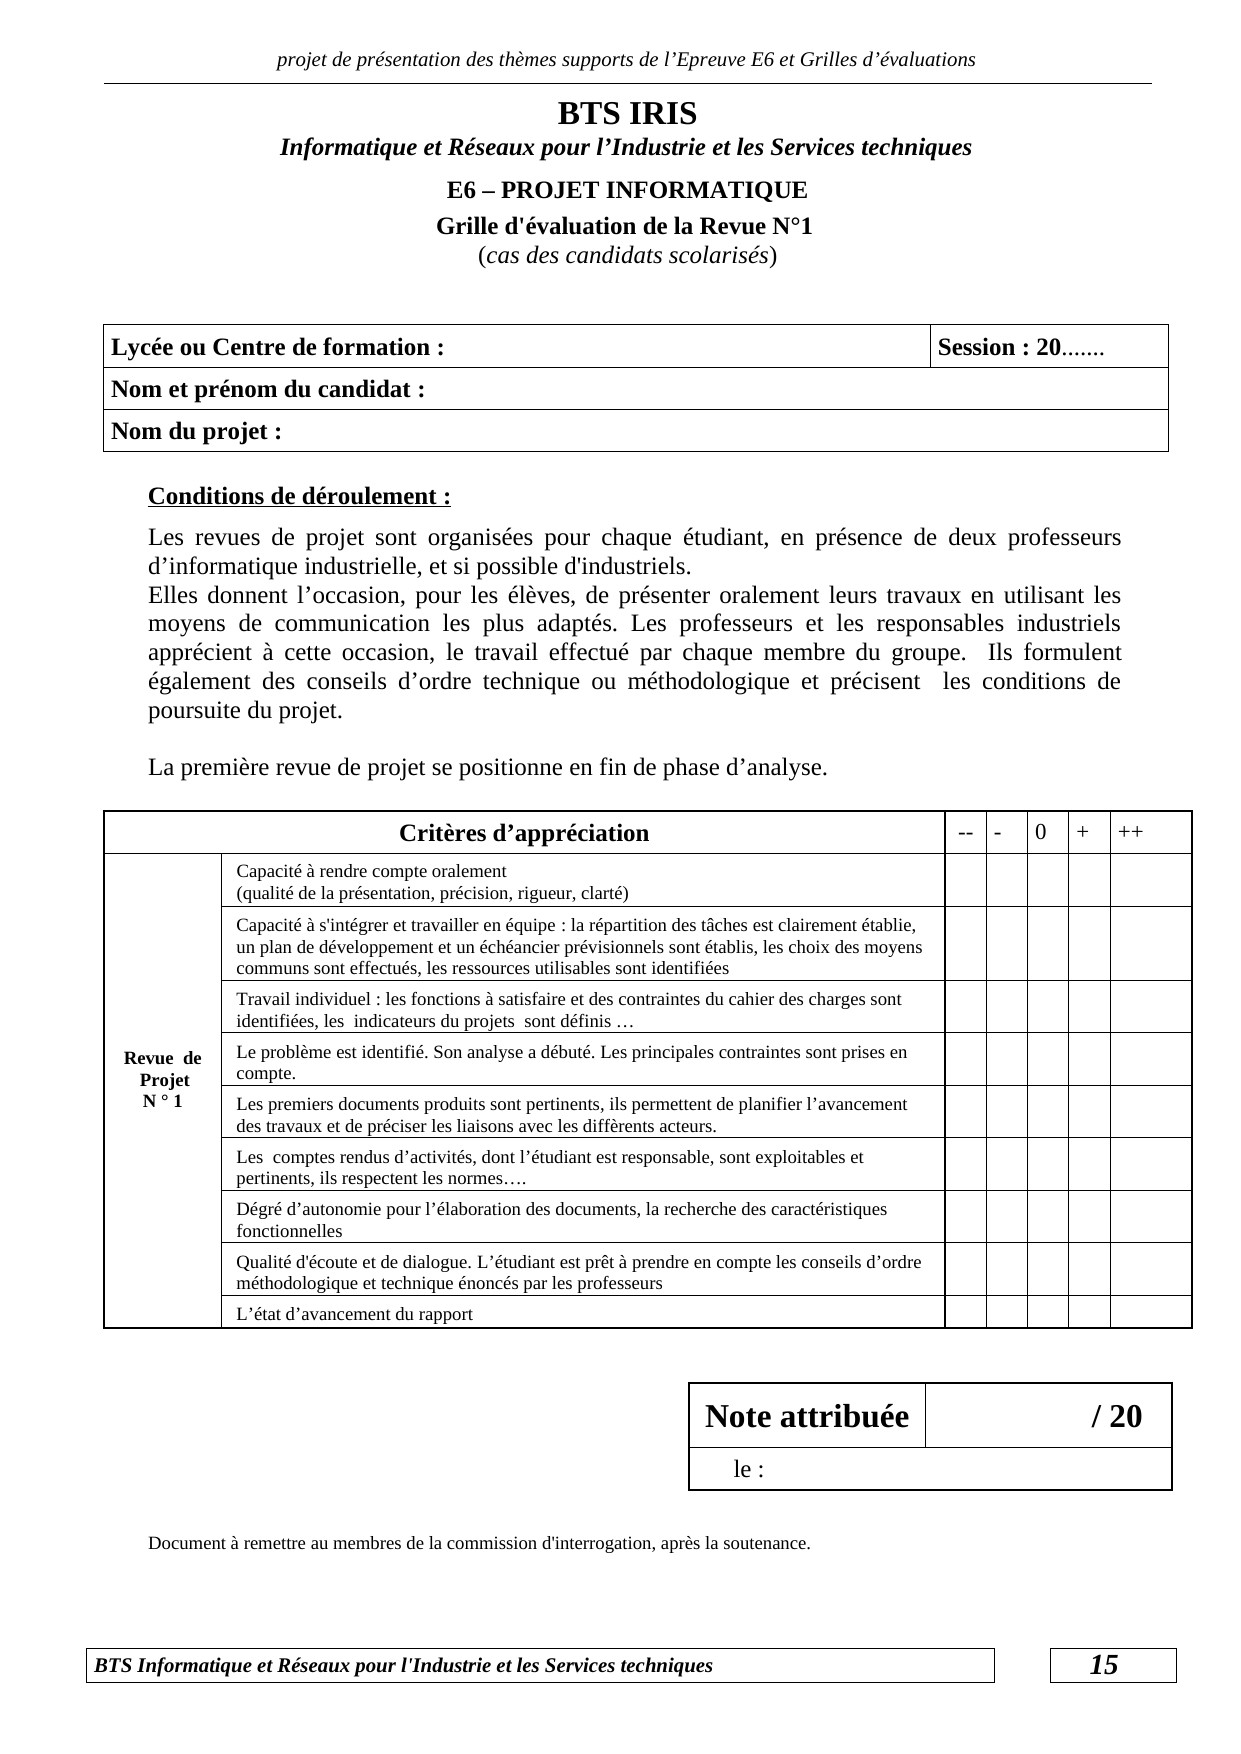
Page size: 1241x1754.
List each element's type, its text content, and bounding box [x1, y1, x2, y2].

table_cell [1028, 1243, 1068, 1295]
table_cell [987, 981, 1027, 1032]
table_cell [1028, 1138, 1068, 1190]
table_cell [1069, 1086, 1110, 1137]
table_cell Nom et prénom du candidat : [104, 368, 1168, 409]
table_cell [987, 1086, 1027, 1137]
table_cell Travail individuel : les fonctions à satisfaire et des contraintes du cahier des charges sont identifiées, les indicateurs du projets sont définis … [222, 981, 944, 1032]
table_cell [1028, 1296, 1068, 1327]
table_cell Dégré d’autonomie pour l’élaboration des documents, la recherche des caractéristiques fonctionnelles [222, 1191, 944, 1242]
table_header / 20 [926, 1384, 1171, 1447]
table_cell [987, 907, 1027, 980]
table_cell Le problème est identifié. Son analyse a débuté. Les principales contraintes sont prises en compte. [222, 1033, 944, 1085]
text E6 – PROJET INFORMATIQUE [103, 175, 1152, 204]
table_cell [1069, 854, 1110, 906]
table_header Critères d’appréciation [105, 812, 944, 853]
table_cell [1111, 1191, 1191, 1242]
table_cell [1111, 1086, 1191, 1137]
text BTS IRIS Informatique et Réseaux pour l’Industrie et les Services techniques [103, 94, 1152, 161]
table_cell [1111, 907, 1191, 980]
table_header Note attribuée [690, 1384, 925, 1447]
table_cell [1028, 1033, 1068, 1085]
table_cell le : [690, 1448, 1171, 1489]
table_cell Les premiers documents produits sont pertinents, ils permettent de planifier l’avancement des travaux et de préciser les liaisons avec les diffèrents acteurs. [222, 1086, 944, 1137]
text La première revue de projet se positionne en fin de phase d’analyse. [148, 752, 1122, 781]
table_cell [987, 1138, 1027, 1190]
table_cell [1111, 1033, 1191, 1085]
table_cell [987, 1191, 1027, 1242]
table_header - [987, 812, 1027, 853]
table_cell [1069, 1191, 1110, 1242]
table_cell [1069, 1296, 1110, 1327]
table_cell [1069, 1138, 1110, 1190]
table_cell [946, 854, 986, 906]
table_cell [1028, 907, 1068, 980]
table_cell [1111, 854, 1191, 906]
table_cell L’état d’avancement du rapport [222, 1296, 944, 1327]
table_cell [987, 854, 1027, 906]
table_cell [1111, 1296, 1191, 1327]
table_cell [946, 907, 986, 980]
text Conditions de déroulement : [148, 481, 1122, 510]
table_cell Les comptes rendus d’activités, dont l’étudiant est responsable, sont exploitables et pertinents, ils respectent les normes…. [222, 1138, 944, 1190]
table_cell Qualité d'écoute et de dialogue. L’étudiant est prêt à prendre en compte les conseils d’ordre méthodologique et technique énoncés par les professeurs [222, 1243, 944, 1295]
table_cell [1111, 1138, 1191, 1190]
table_cell Capacité à s'intégrer et travailler en équipe : la répartition des tâches est clairement établie, un plan de développement et un échéancier prévisionnels sont établis, les choix des moyens communs sont effectués, les ressources utilisables sont identifiées [222, 907, 944, 980]
table_header Lycée ou Centre de formation : [104, 325, 930, 367]
table_header -- [946, 812, 986, 853]
table_cell [1028, 981, 1068, 1032]
table_cell [946, 1086, 986, 1137]
table_cell [987, 1033, 1027, 1085]
table_cell [1028, 1086, 1068, 1137]
table_cell Revue de Projet N ° 1 [105, 854, 221, 1327]
table_cell [946, 1191, 986, 1242]
table_header 0 [1028, 812, 1068, 853]
table_cell [946, 1296, 986, 1327]
table_cell [1069, 981, 1110, 1032]
table_cell [1069, 907, 1110, 980]
table_cell [946, 1138, 986, 1190]
table_header ++ [1111, 812, 1191, 853]
table_header Session : 20....... [931, 325, 1168, 367]
table_header + [1069, 812, 1110, 853]
text Elles donnent l’occasion, pour les élèves, de présenter oralement leurs travaux en utilisant les moyens de communication les plus adaptés. Les professeurs et les responsables industriels apprécient à cette occasion, le travail effectué par chaque membre du groupe. Ils formulent également des conseils d’ordre technique ou méthodologique et précisent les conditions de poursuite du projet. [148, 580, 1122, 723]
table_cell [946, 1033, 986, 1085]
text Grille d'évaluation de la Revue N°1 (cas des candidats scolarisés) [103, 211, 1152, 269]
table_cell [987, 1296, 1027, 1327]
table_cell [1028, 854, 1068, 906]
table_cell [946, 981, 986, 1032]
table_cell [1111, 1243, 1191, 1295]
table_cell [1069, 1243, 1110, 1295]
table_cell [1111, 981, 1191, 1032]
table_cell Capacité à rendre compte oralement (qualité de la présentation, précision, rigueur, clarté) [222, 854, 944, 906]
table_cell [1069, 1033, 1110, 1085]
text Les revues de projet sont organisées pour chaque étudiant, en présence de deux professeurs d’informatique industrielle, et si possible d'industriels. [148, 522, 1122, 580]
text Document à remettre au membres de la commission d'interrogation, après la soutenance. [148, 1532, 1152, 1554]
table_cell [1028, 1191, 1068, 1242]
table_cell [987, 1243, 1027, 1295]
table_cell Nom du projet : [104, 410, 1168, 451]
table_cell [946, 1243, 986, 1295]
